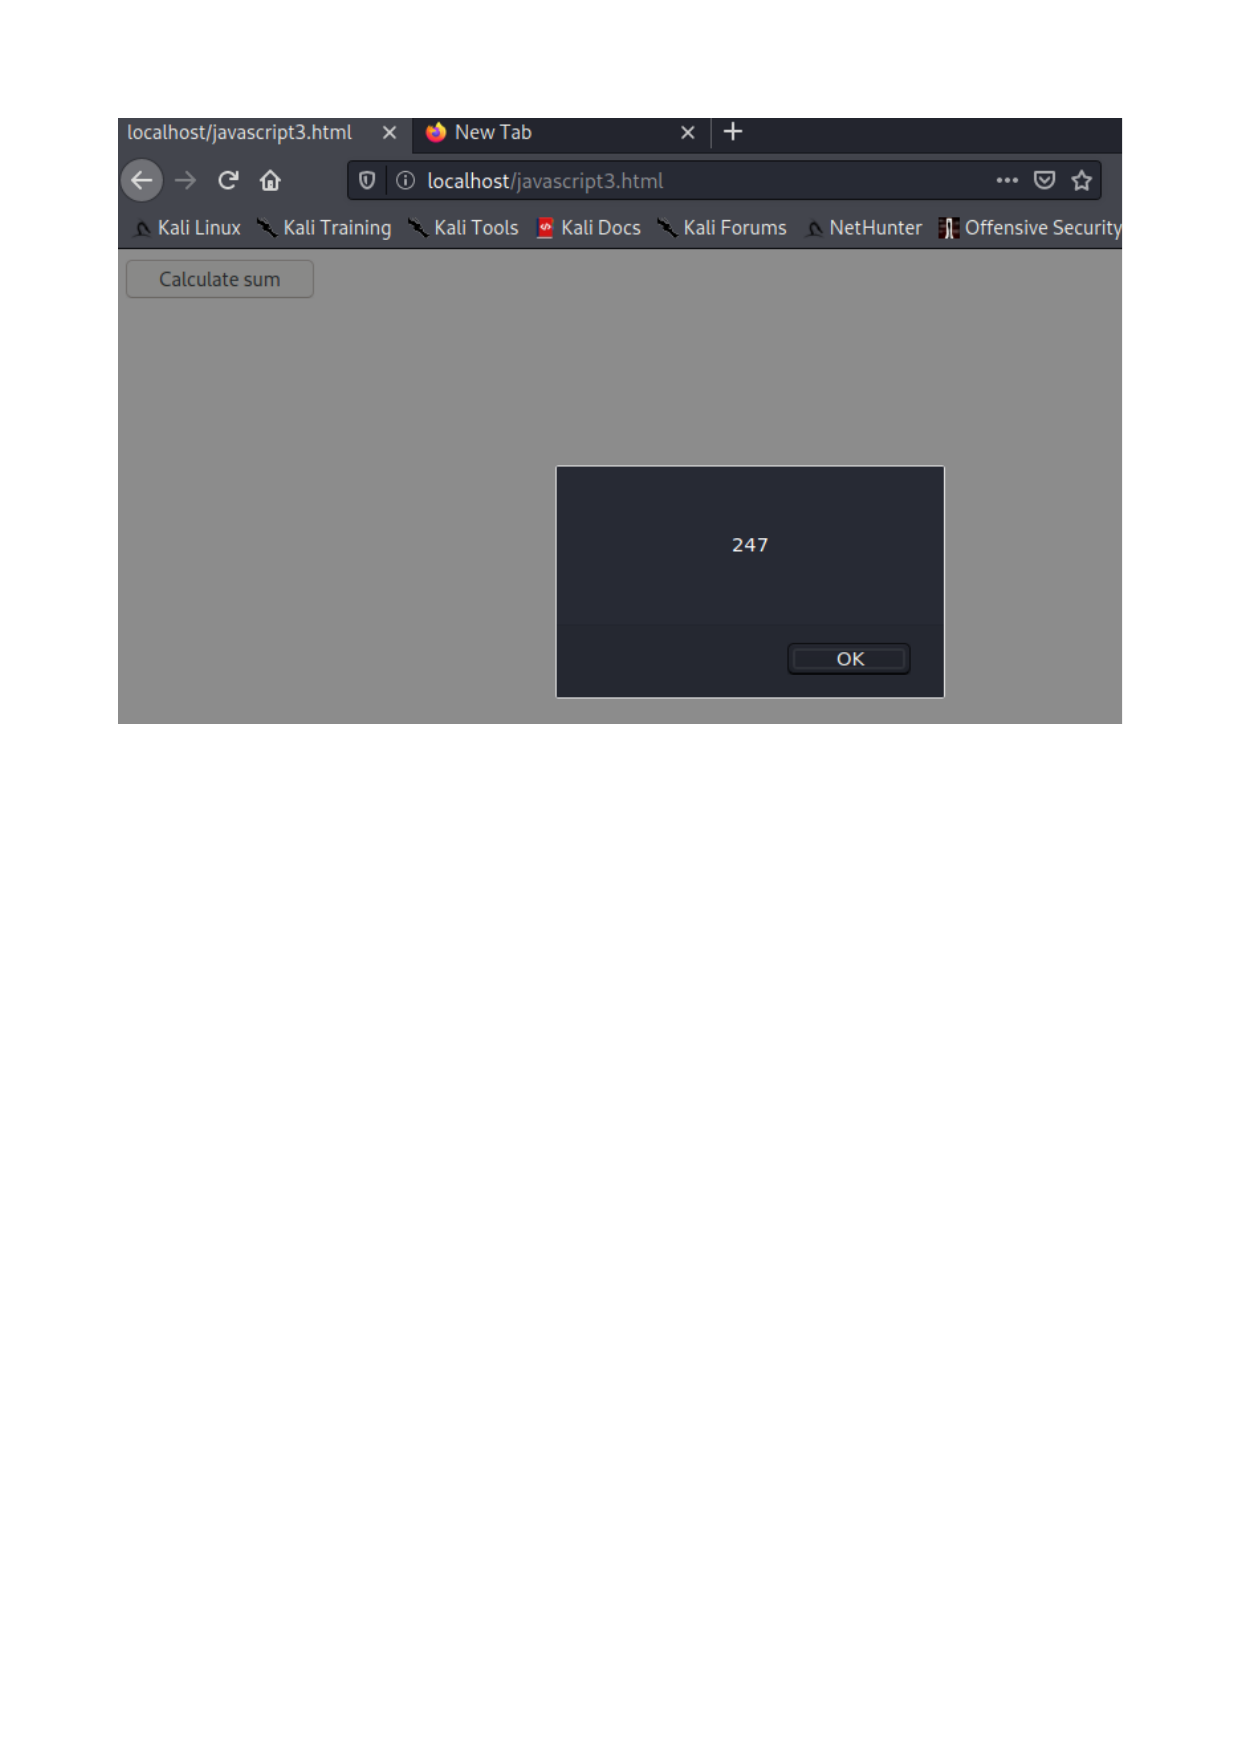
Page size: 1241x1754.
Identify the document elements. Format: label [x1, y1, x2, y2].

picture [118, 118, 1123, 724]
